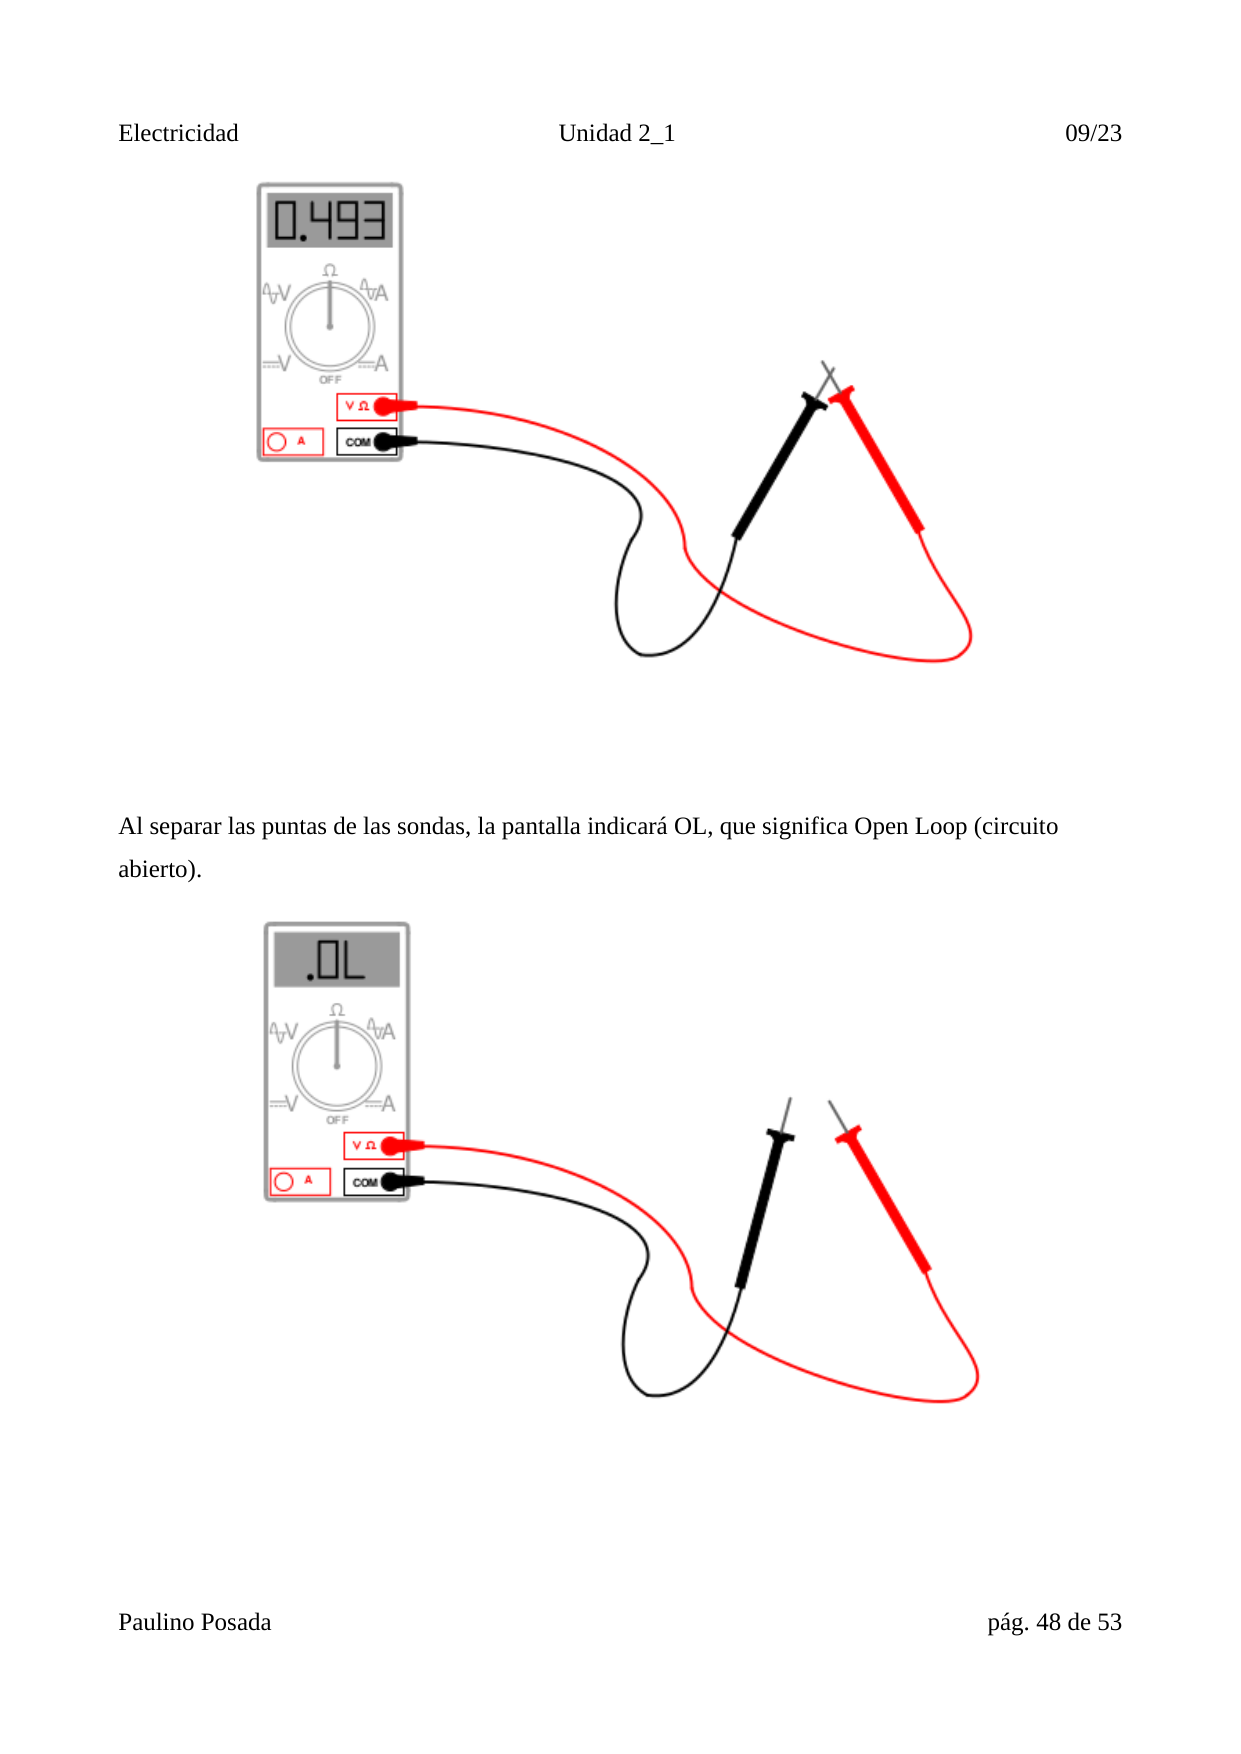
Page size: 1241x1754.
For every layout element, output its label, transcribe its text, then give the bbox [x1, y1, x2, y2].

text Al separar las puntas de las sondas, la pantalla indicará OL, que significa Open Loop (circuito abierto). [118, 811, 1122, 883]
picture [253, 912, 987, 1416]
picture [249, 176, 991, 678]
